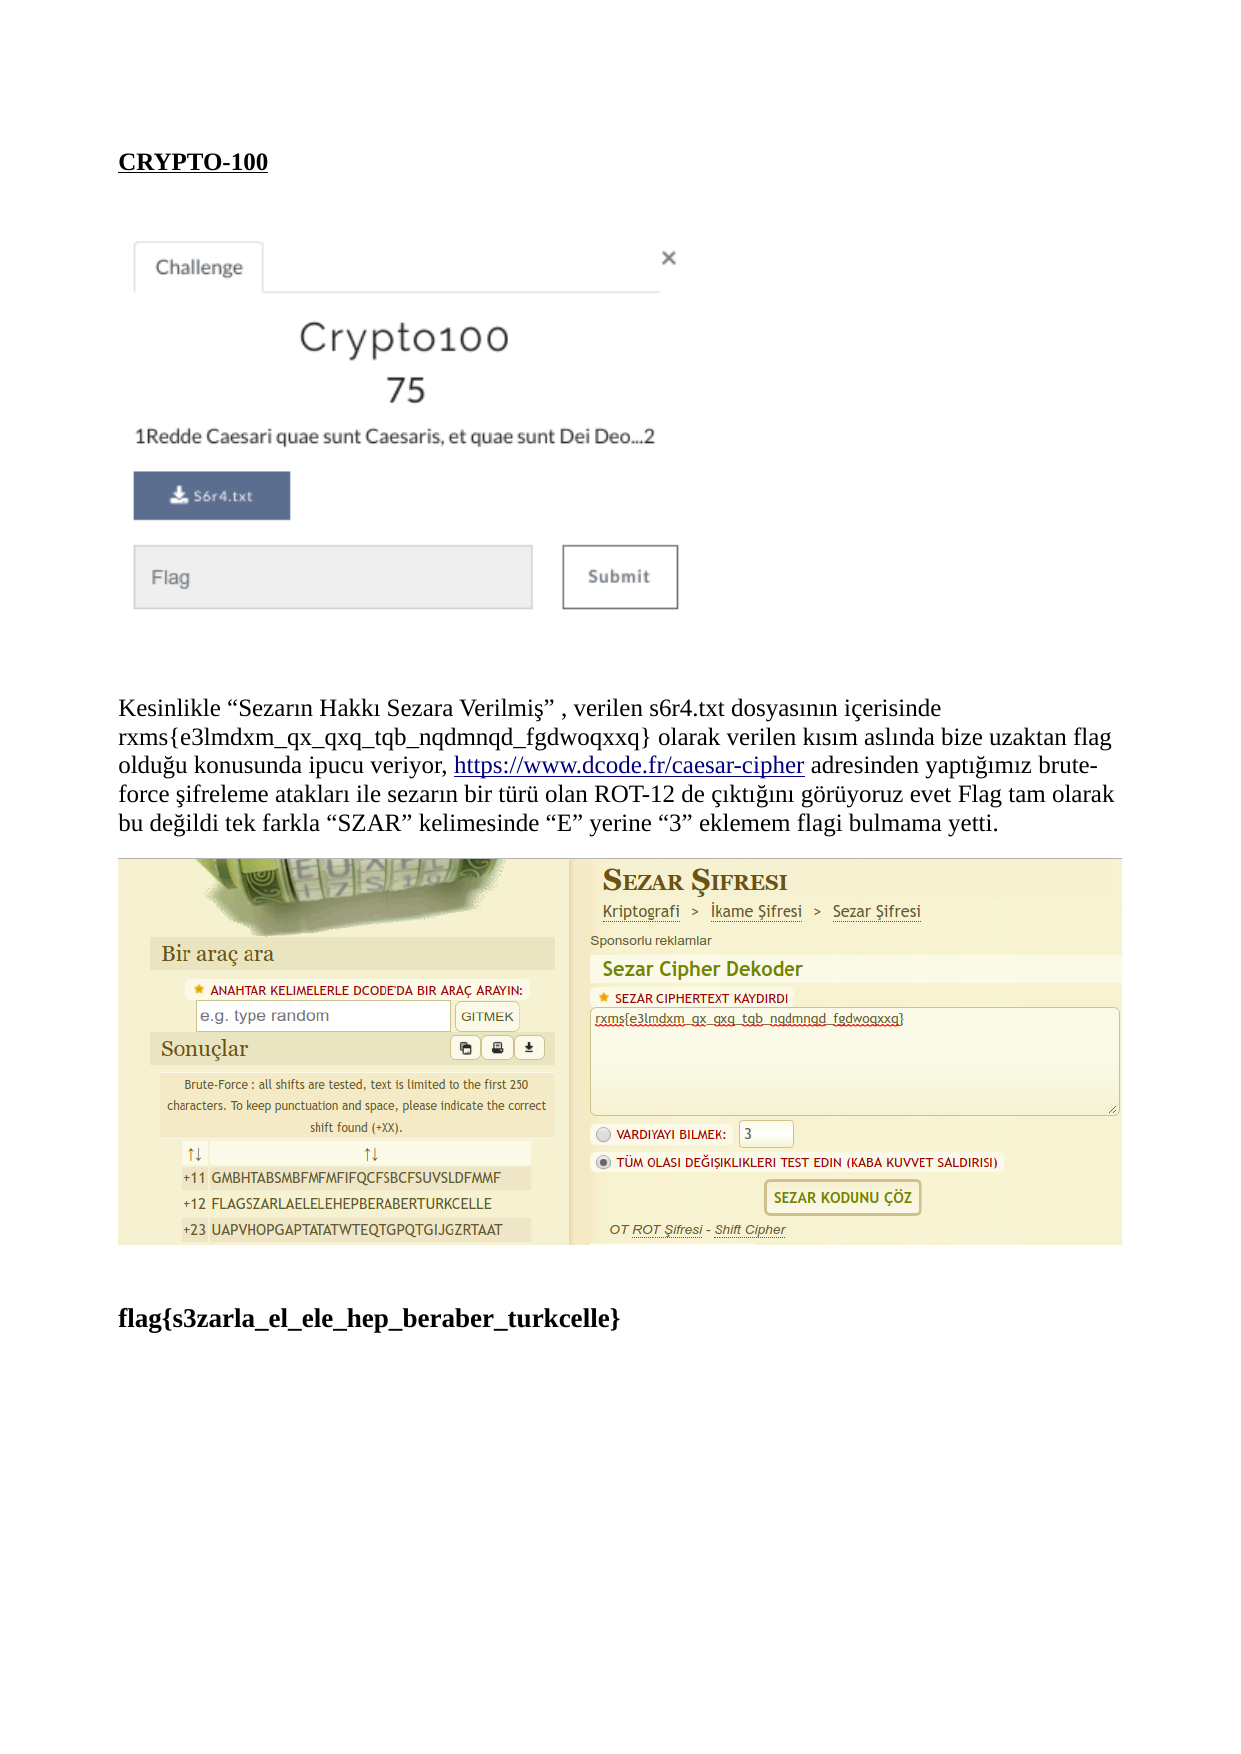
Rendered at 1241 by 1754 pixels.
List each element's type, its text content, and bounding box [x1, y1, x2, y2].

text flag{s3zarla_el_ele_hep_beraber_turkcelle} [118, 1302, 1122, 1333]
picture [98, 204, 713, 669]
picture [118, 858, 1123, 1245]
text Kesinlikle “Sezarın Hakkı Sezara Verilmiş” , verilen s6r4.txt dosyasının içerisinde rxms{e3lmdxm_qx_qxq_tqb_nqdmnqd_fgdwoqxxq} olarak verilen kısım aslında bize uzaktan flag olduğu konusunda ipucu veriyor, https://www.dcode.fr/caesar-cipher adresinden yaptığımız brute-force şifreleme atakları ile sezarın bir türü olan ROT-12 de çıktığını görüyoruz evet Flag tam olarak bu değildi tek farkla “SZAR” kelimesinde “E” yerine “3” eklemem flagi bulmama yetti. [118, 693, 1122, 837]
text CRYPTO-100 [118, 147, 1122, 176]
